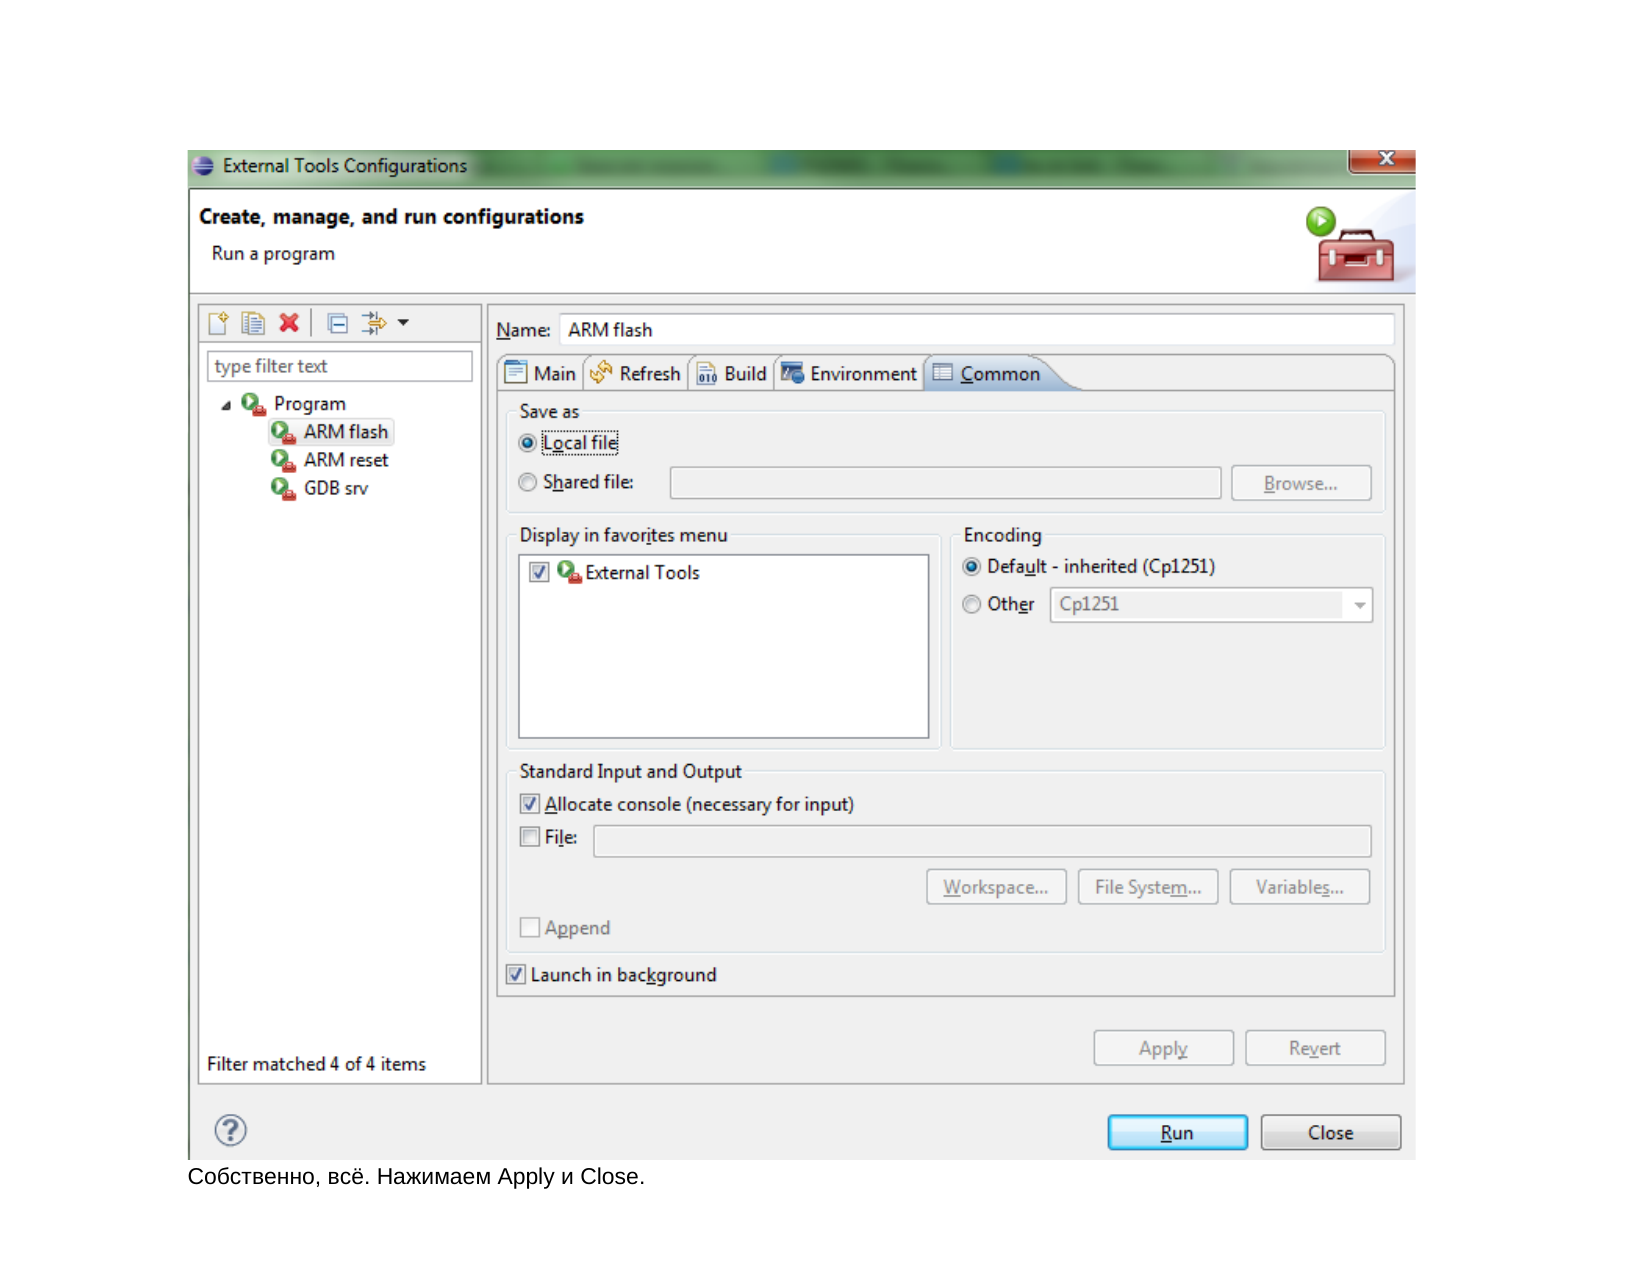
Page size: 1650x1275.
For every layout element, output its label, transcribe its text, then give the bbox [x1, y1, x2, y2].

text Собственно, всё. Нажимаем Apply и Close. [150, 1163, 1500, 1189]
picture [187, 150, 1416, 1160]
